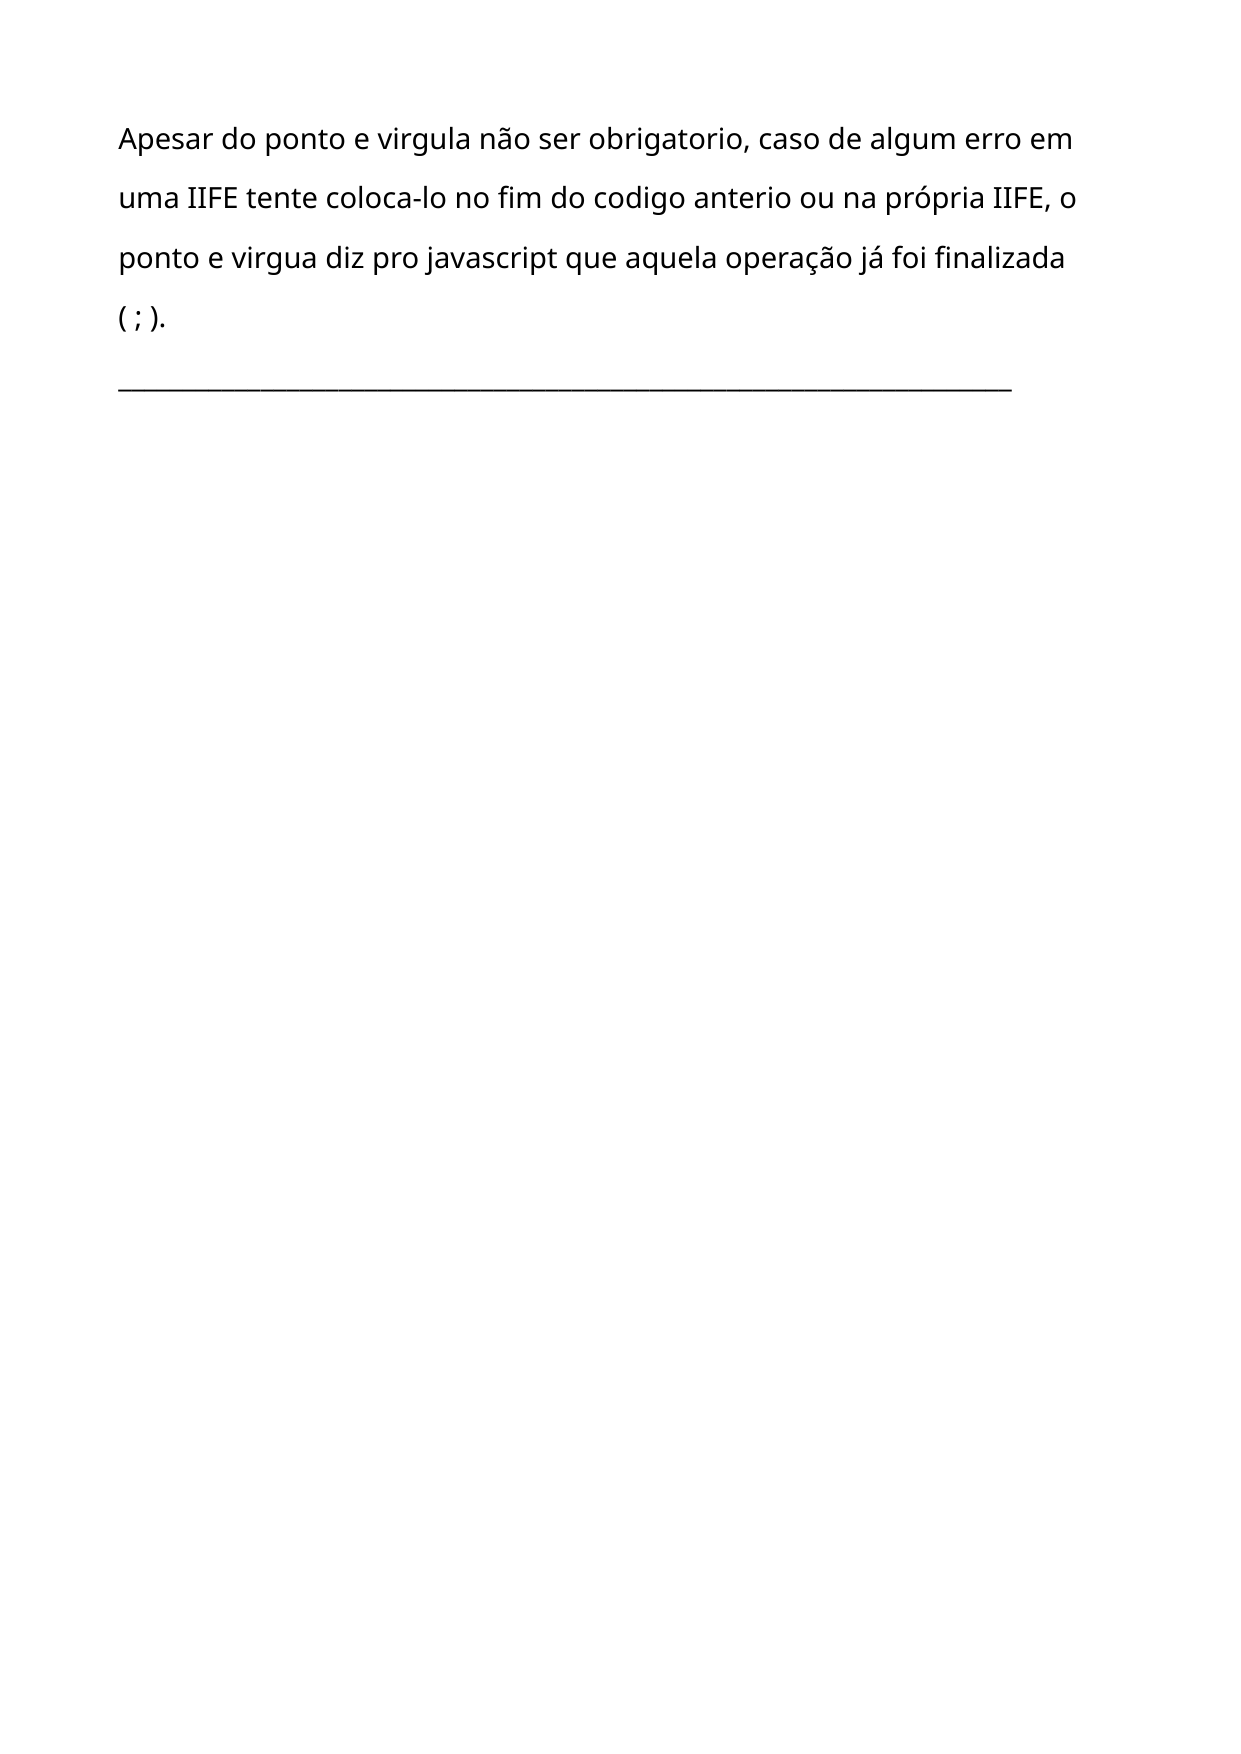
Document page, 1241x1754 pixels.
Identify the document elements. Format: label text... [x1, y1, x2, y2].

text Apesar do ponto e virgula não ser obrigatorio, caso de algum erro em uma IIFE tente coloca-lo no fim do codigo anterio ou na própria IIFE, o ponto e virgua diz pro javascript que aquela operação já foi finalizada ( ; ). [118, 118, 1122, 336]
text _____________________________________________________________________ [118, 356, 1122, 396]
